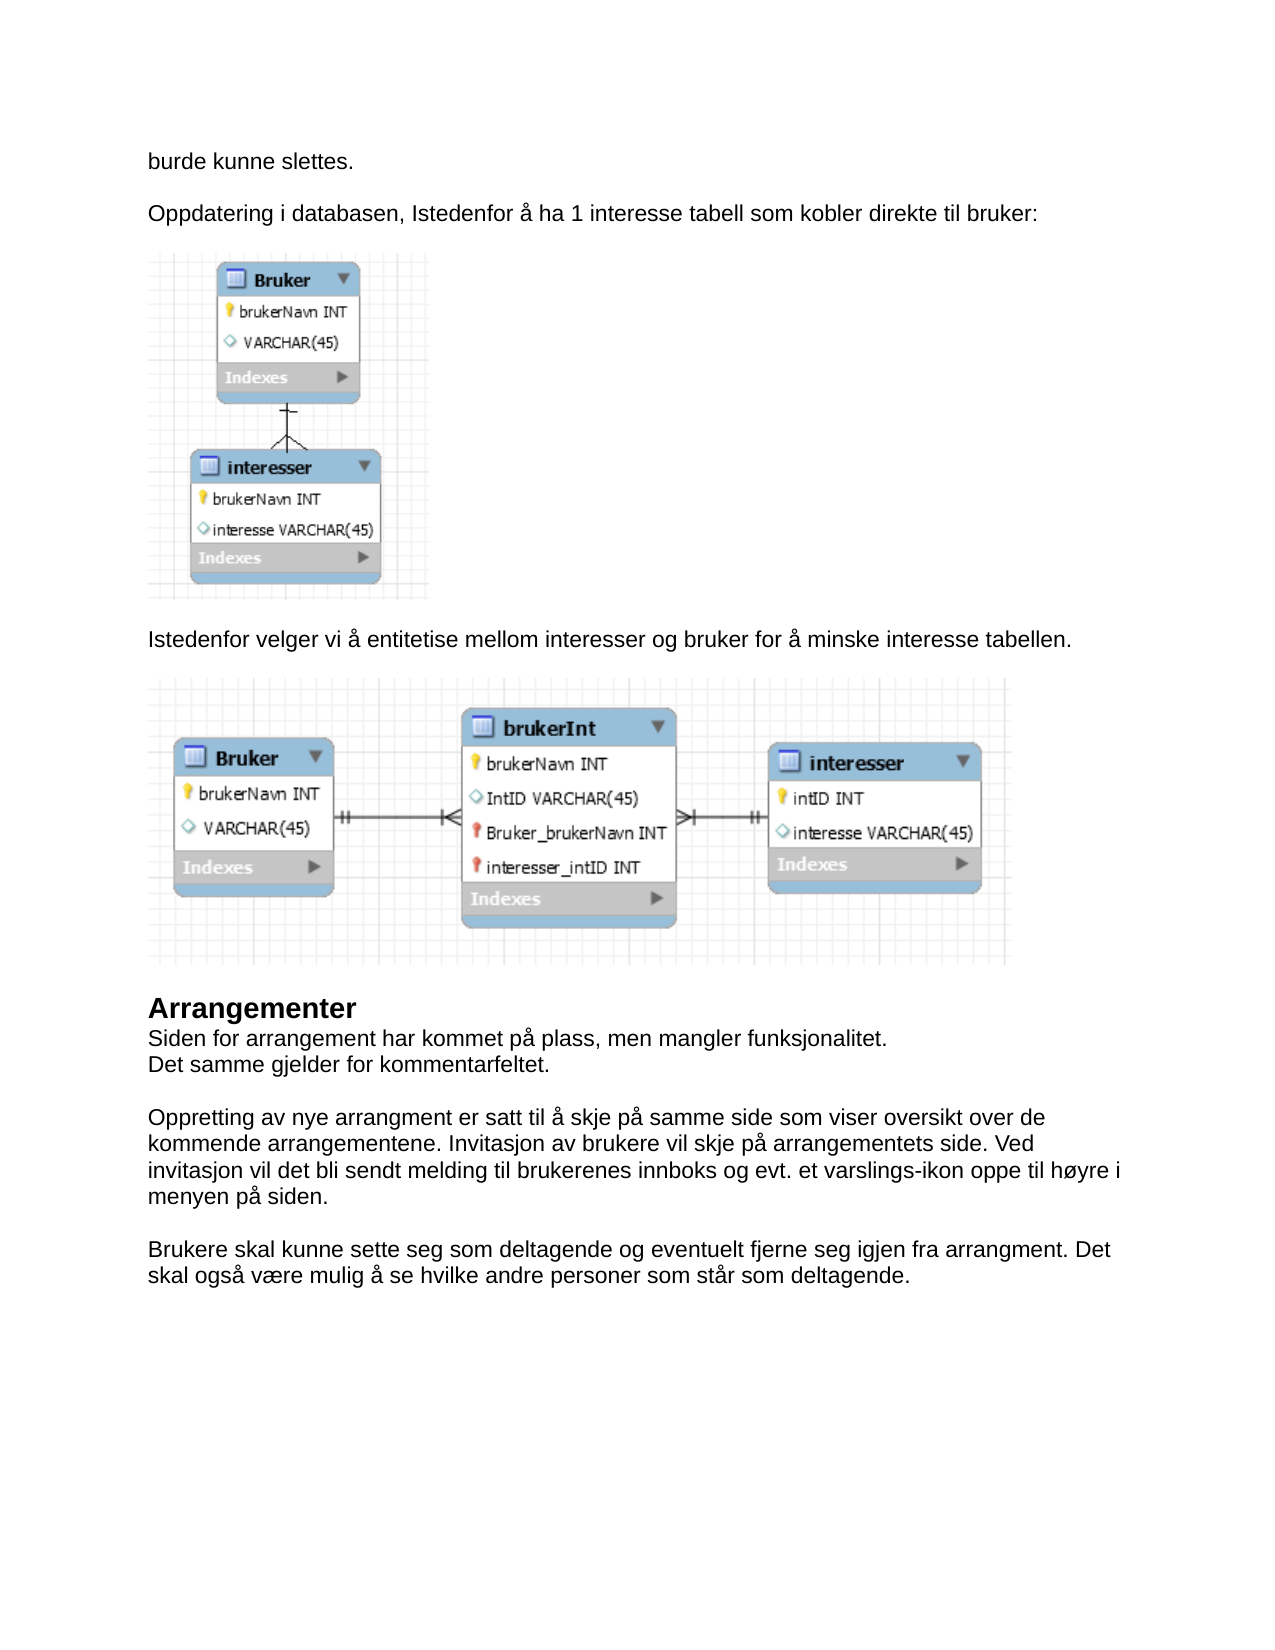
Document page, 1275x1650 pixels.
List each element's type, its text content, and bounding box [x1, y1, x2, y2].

text Brukere skal kunne sette seg som deltagende og eventuelt fjerne seg igjen fra arrangment. Det skal også være mulig å se hvilke andre personer som står som deltagende. [148, 1236, 1127, 1288]
text Det samme gjelder for kommentarfeltet. [148, 1051, 1127, 1077]
text Arrangementer [148, 991, 1127, 1025]
picture [147, 253, 429, 600]
picture [147, 678, 1012, 965]
text burde kunne slettes. [148, 148, 1127, 174]
text Oppdatering i databasen, Istedenfor å ha 1 interesse tabell som kobler direkte til bruker: [148, 200, 1127, 227]
text Istedenfor velger vi å entitetise mellom interesser og bruker for å minske interesse tabellen. [148, 626, 1127, 653]
text Siden for arrangement har kommet på plass, men mangler funksjonalitet. [148, 1025, 1127, 1051]
text Oppretting av nye arrangment er satt til å skje på samme side som viser oversikt over de kommende arrangementene. Invitasjon av brukere vil skje på arrangementets side. Ved invitasjon vil det bli sendt melding til brukerenes innboks og evt. et varslings-ikon oppe til høyre i menyen på siden. [148, 1104, 1127, 1209]
